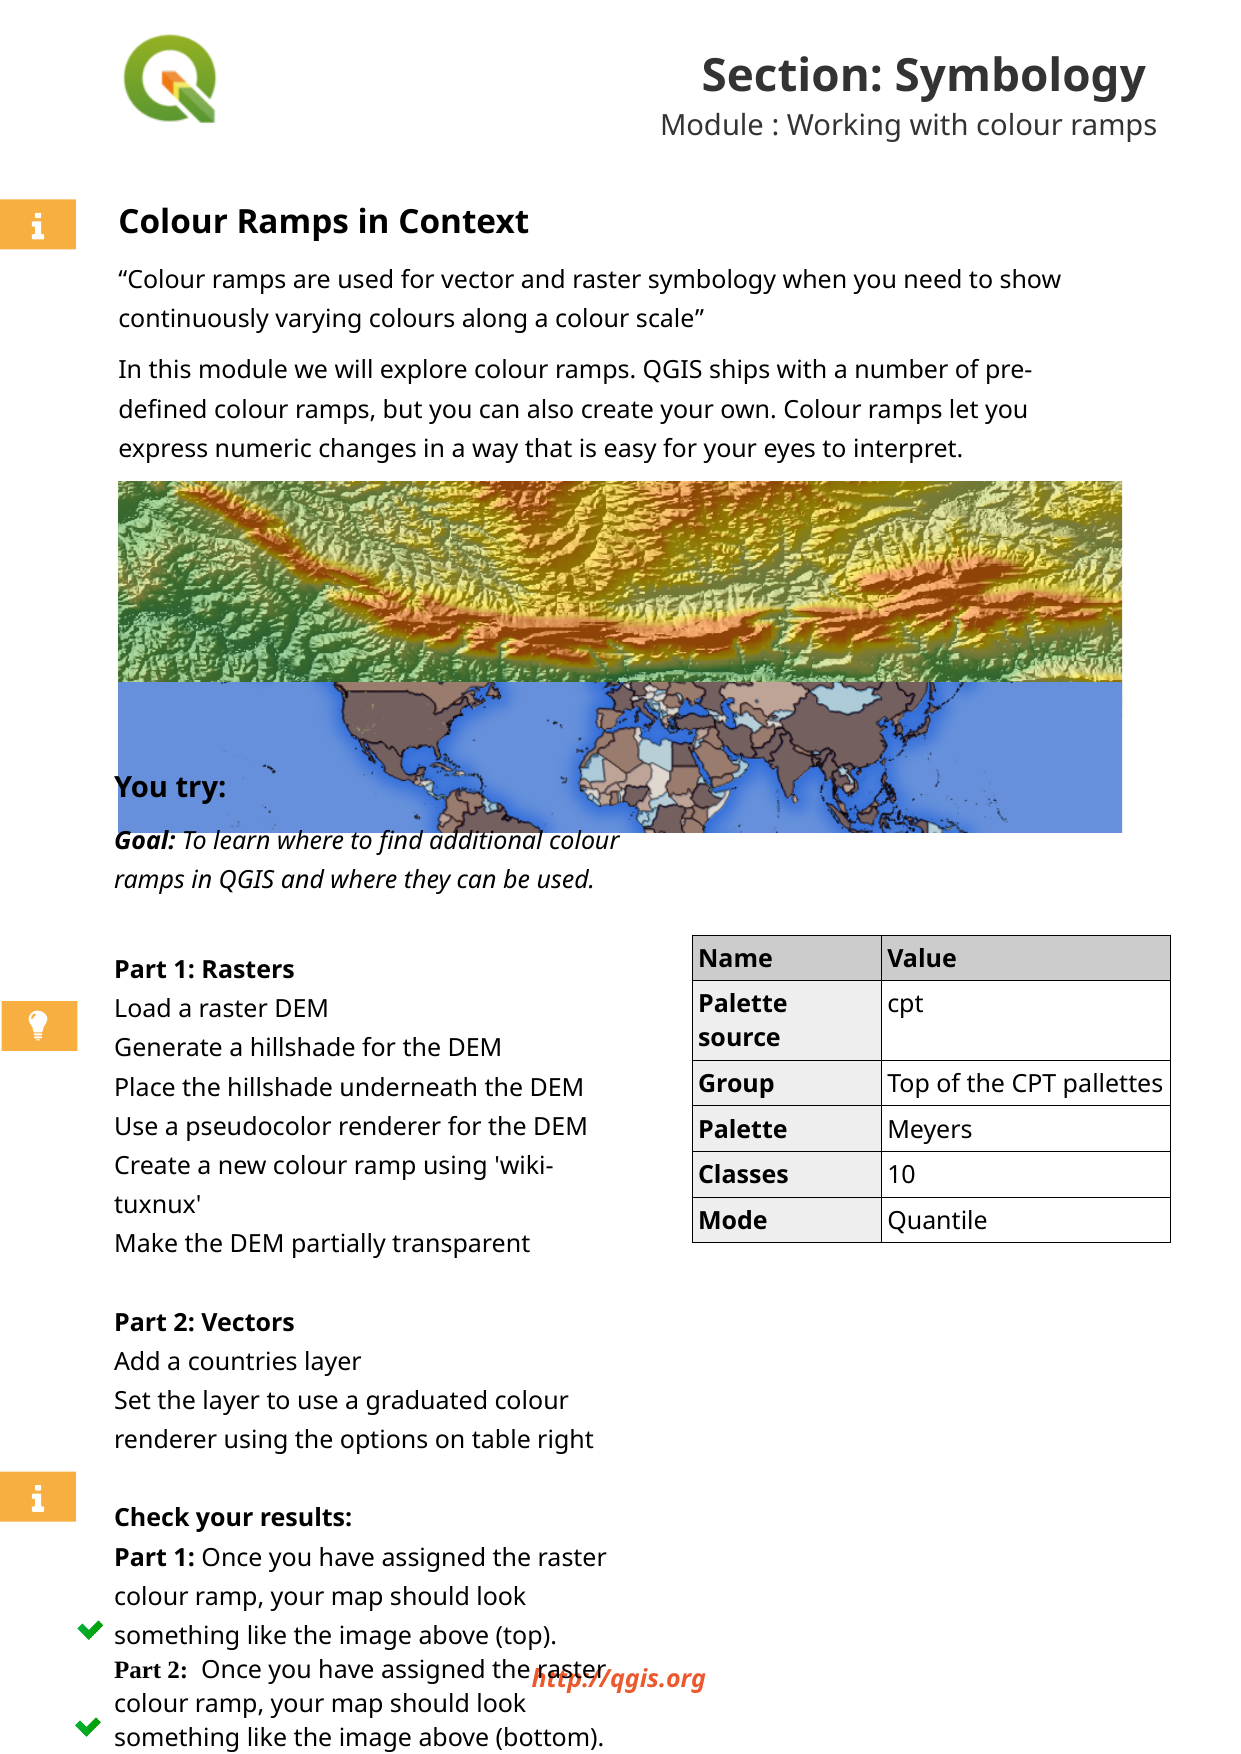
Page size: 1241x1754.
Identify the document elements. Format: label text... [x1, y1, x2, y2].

table_cell 10 [882, 1152, 1170, 1197]
table_cell Palette source [693, 981, 881, 1060]
picture [118, 481, 1123, 833]
picture [122, 31, 218, 127]
table_cell Top of the CPT pallettes [882, 1061, 1170, 1105]
text “Colour ramps are used for vector and raster symbology when you need to show continuously varying colours along a colour scale” [118, 262, 1122, 335]
table_header Value [882, 936, 1170, 980]
table_cell Mode [693, 1198, 881, 1242]
table_header Name [693, 936, 881, 980]
table_cell Meyers [882, 1106, 1170, 1151]
table_cell Classes [693, 1152, 881, 1197]
subtitle Colour Ramps in Context [118, 198, 1122, 243]
table_cell cpt [882, 981, 1170, 1060]
text In this module we will explore colour ramps. QGIS ships with a number of pre-defined colour ramps, but you can also create your own. Colour ramps let you express numeric changes in a way that is easy for your eyes to interpret. [118, 352, 1122, 464]
table_cell Quantile [882, 1198, 1170, 1242]
table_cell Group [693, 1061, 881, 1105]
table_cell Palette [693, 1106, 881, 1151]
